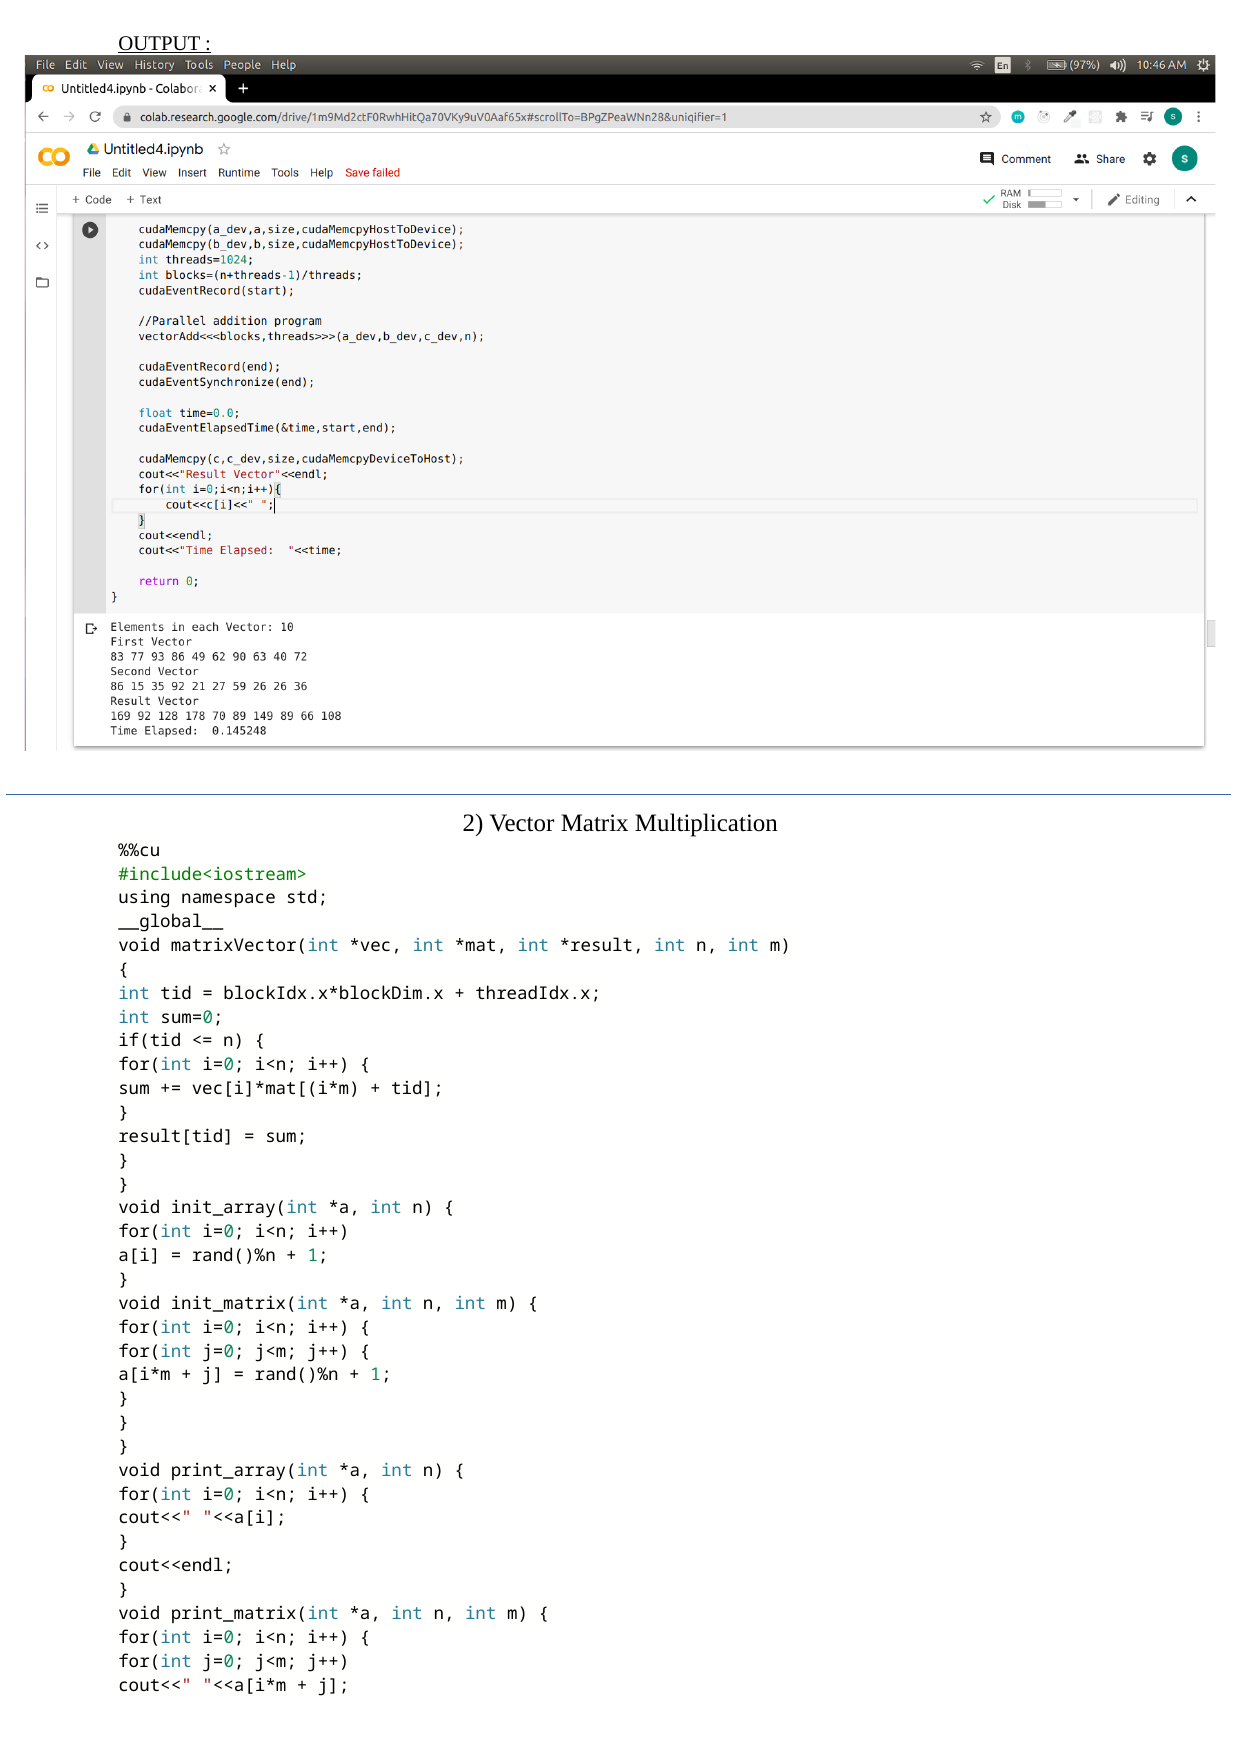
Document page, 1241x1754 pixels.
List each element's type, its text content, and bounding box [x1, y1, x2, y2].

text cout<<" "<<a[i*m + j]; [118, 1672, 1122, 1696]
text a[i] = rand()%n + 1; [118, 1243, 1122, 1267]
text 2) Vector Matrix Multiplication [118, 808, 1122, 837]
text for(int i=0; i<n; i++) { [118, 1624, 1122, 1648]
text } [118, 1171, 1122, 1195]
text %%cu [118, 837, 1122, 861]
text int tid = blockIdx.x*blockDim.x + threadIdx.x; [118, 980, 1122, 1004]
text void init_array(int *a, int n) { [118, 1195, 1122, 1219]
text void init_matrix(int *a, int n, int m) { [118, 1291, 1122, 1314]
text void print_array(int *a, int n) { [118, 1457, 1122, 1481]
text void print_matrix(int *a, int n, int m) { [118, 1601, 1122, 1624]
text using namespace std; [118, 885, 1122, 909]
text for(int j=0; j<m; j++) { [118, 1338, 1122, 1362]
text result[tid] = sum; [118, 1123, 1122, 1147]
text void matrixVector(int *vec, int *mat, int *result, int n, int m) [118, 933, 1122, 957]
text { [118, 957, 1122, 980]
text for(int i=0; i<n; i++) [118, 1219, 1122, 1243]
text #include<iostream> [118, 861, 1122, 885]
text __global__ [118, 909, 1122, 933]
text for(int j=0; j<m; j++) [118, 1648, 1122, 1672]
text } [118, 1147, 1122, 1171]
text for(int i=0; i<n; i++) { [118, 1481, 1122, 1505]
picture [24, 55, 1216, 751]
text } [118, 1529, 1122, 1553]
text } [118, 1267, 1122, 1291]
text sum += vec[i]*mat[(i*m) + tid]; [118, 1076, 1122, 1100]
text if(tid <= n) { [118, 1028, 1122, 1052]
text a[i*m + j] = rand()%n + 1; [118, 1362, 1122, 1386]
text cout<<endl; [118, 1553, 1122, 1577]
text OUTPUT : [118, 31, 1122, 55]
text } [118, 1434, 1122, 1457]
text for(int i=0; i<n; i++) { [118, 1052, 1122, 1076]
text } [118, 1577, 1122, 1601]
text } [118, 1100, 1122, 1123]
text int sum=0; [118, 1004, 1122, 1028]
text } [118, 1410, 1122, 1434]
text } [118, 1386, 1122, 1410]
text for(int i=0; i<n; i++) { [118, 1314, 1122, 1338]
text cout<<" "<<a[i]; [118, 1505, 1122, 1529]
